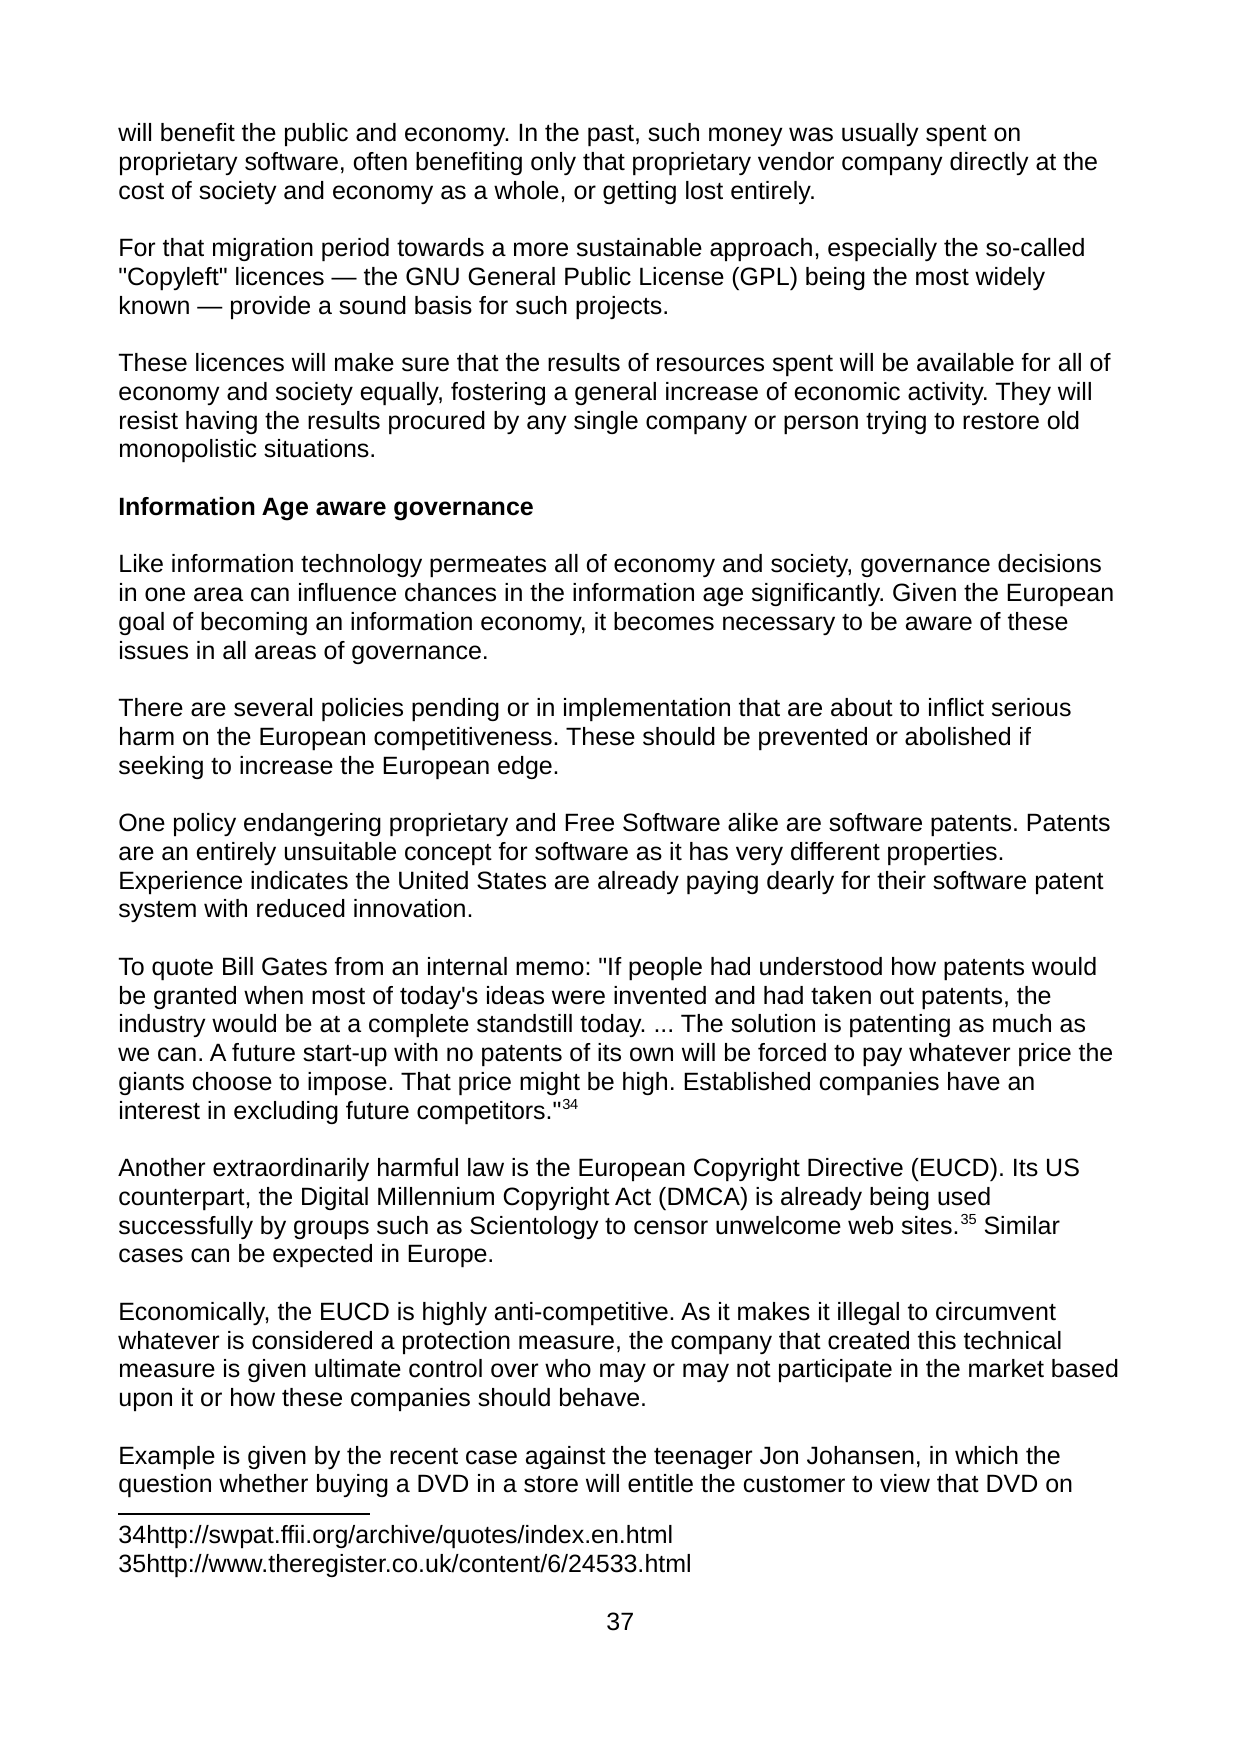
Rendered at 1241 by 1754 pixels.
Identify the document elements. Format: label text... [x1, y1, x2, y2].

text Another extraordinarily harmful law is the European Copyright Directive (EUCD). Its US counterpart, the Digital Millennium Copyright Act (DMCA) is already being used successfully by groups such as Scientology to censor unwelcome web sites. Similar cases can be expected in Europe. [118, 1153, 1122, 1268]
text will benefit the public and economy. In the past, such money was usually spent on proprietary software, often benefiting only that proprietary vendor company directly at the cost of society and economy as a whole, or getting lost entirely. [118, 118, 1122, 204]
text Example is given by the recent case against the teenager Jon Johansen, in which the question whether buying a DVD in a store will entitle the customer to view that DVD on [118, 1441, 1122, 1498]
text These licences will make sure that the results of resources spent will be available for all of economy and society equally, fostering a general increase of economic activity. They will resist having the results procured by any single company or person trying to restore old monopolistic situations. [118, 348, 1122, 463]
text For that migration period towards a more sustainable approach, especially the so-called "Copyleft" licences — the GNU General Public License (GPL) being the most widely known — provide a sound basis for such projects. [118, 233, 1122, 319]
text http://swpat.ffii.org/archive/quotes/index.en.html [118, 1520, 1122, 1549]
text http://www.theregister.co.uk/content/6/24533.html [118, 1549, 1122, 1577]
text Economically, the EUCD is highly anti-competitive. As it makes it illegal to circumvent whatever is considered a protection measure, the company that created this technical measure is given ultimate control over who may or may not participate in the market based upon it or how these companies should behave. [118, 1297, 1122, 1412]
text Information Age aware governance [118, 492, 1122, 521]
text There are several policies pending or in implementation that are about to inflict serious harm on the European competitiveness. These should be prevented or abolished if seeking to increase the European edge. [118, 693, 1122, 779]
text One policy endangering proprietary and Free Software alike are software patents. Patents are an entirely unsuitable concept for software as it has very different properties. Experience indicates the United States are already paying dearly for their software patent system with reduced innovation. [118, 808, 1122, 923]
text To quote Bill Gates from an internal memo: "If people had understood how patents would be granted when most of today's ideas were invented and had taken out patents, the industry would be at a complete standstill today. ... The solution is patenting as much as we can. A future start-up with no patents of its own will be forced to pay whatever price the giants choose to impose. That price might be high. Established companies have an interest in excluding future competitors." [118, 952, 1122, 1124]
text Like information technology permeates all of economy and society, governance decisions in one area can influence chances in the information age significantly. Given the European goal of becoming an information economy, it becomes necessary to be aware of these issues in all areas of governance. [118, 549, 1122, 664]
